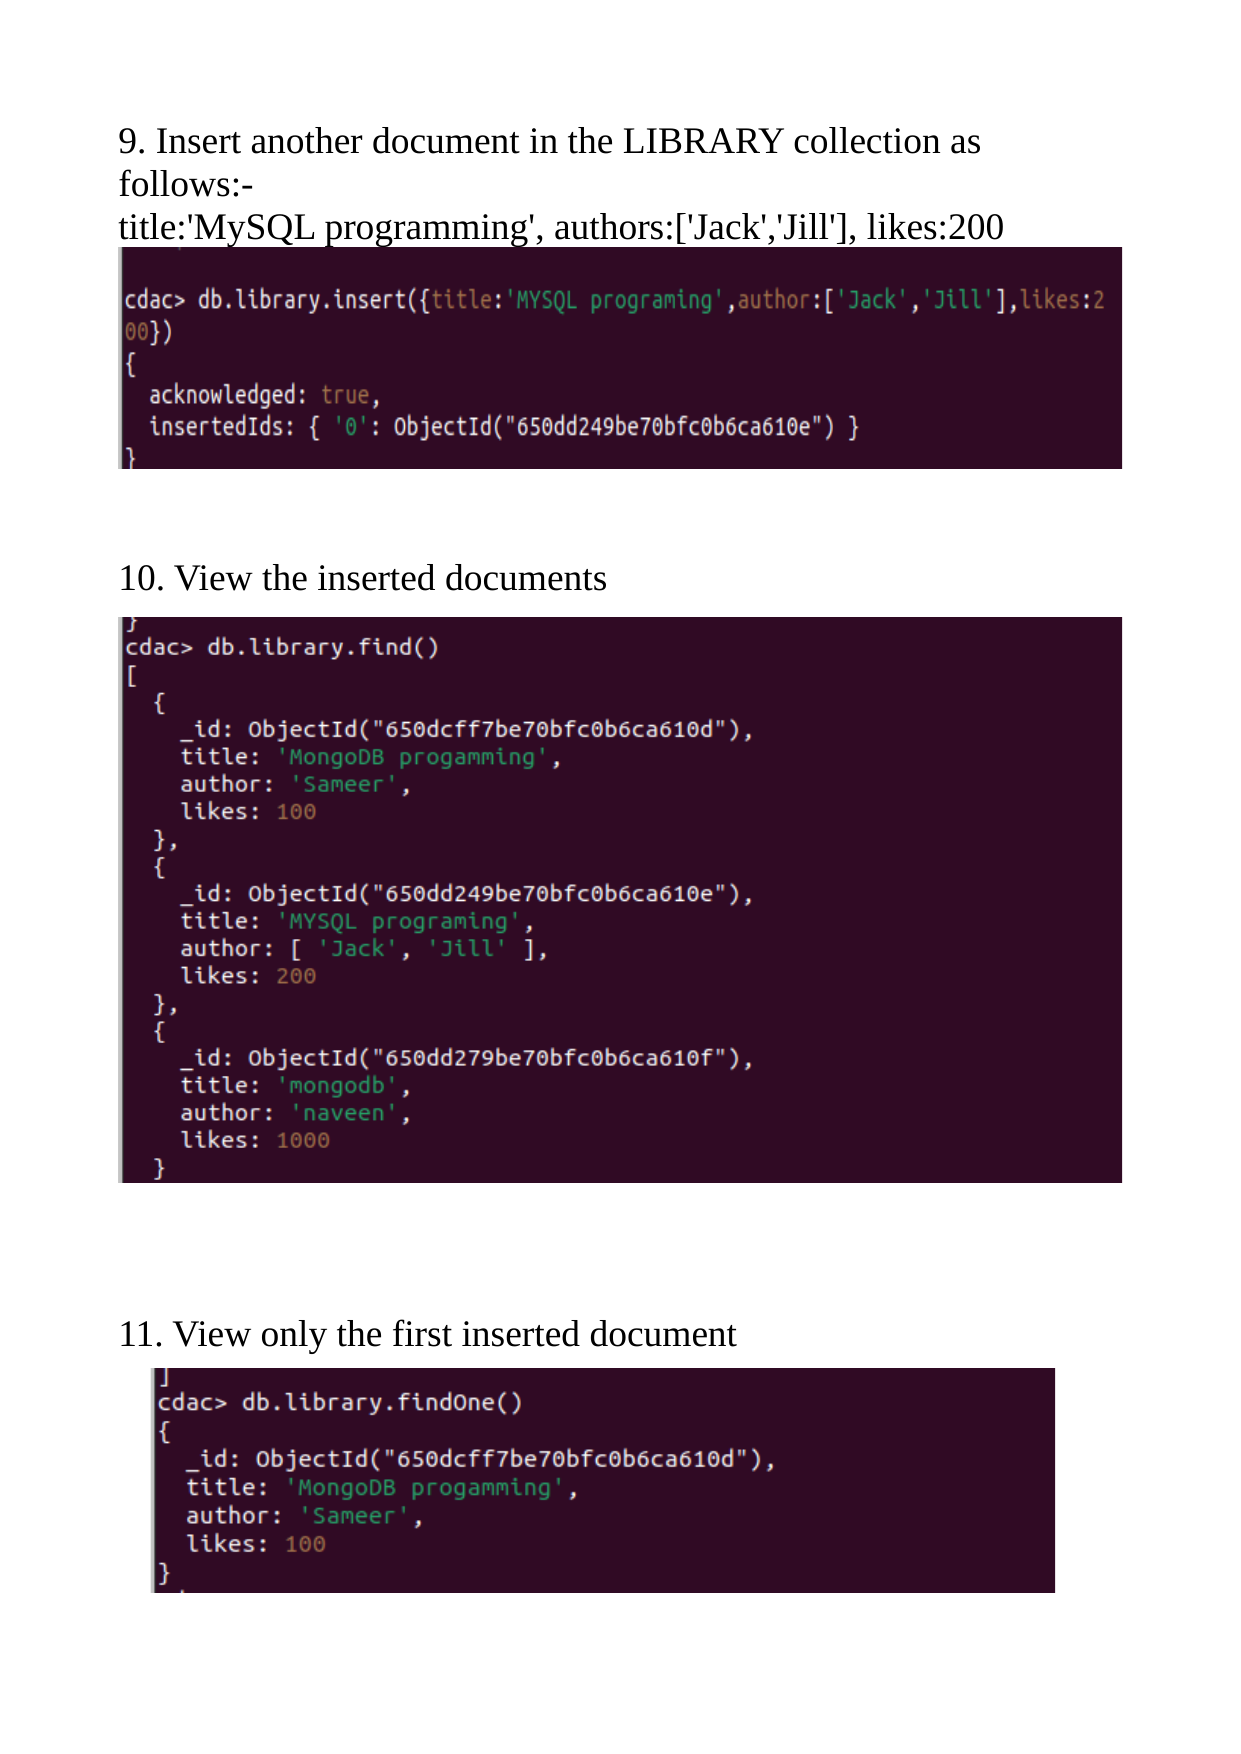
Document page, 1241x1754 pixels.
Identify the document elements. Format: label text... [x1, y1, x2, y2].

picture [118, 247, 1123, 469]
text 11. View only the first inserted document [118, 1312, 1122, 1355]
text 10. View the inserted documents [118, 555, 1122, 598]
text 9. Insert another document in the LIBRARY collection as follows:- [118, 118, 1122, 204]
text title:'MySQL programming', authors:['Jack','Jill'], likes:200 [118, 204, 1122, 247]
picture [118, 617, 1123, 1183]
picture [150, 1368, 1056, 1593]
